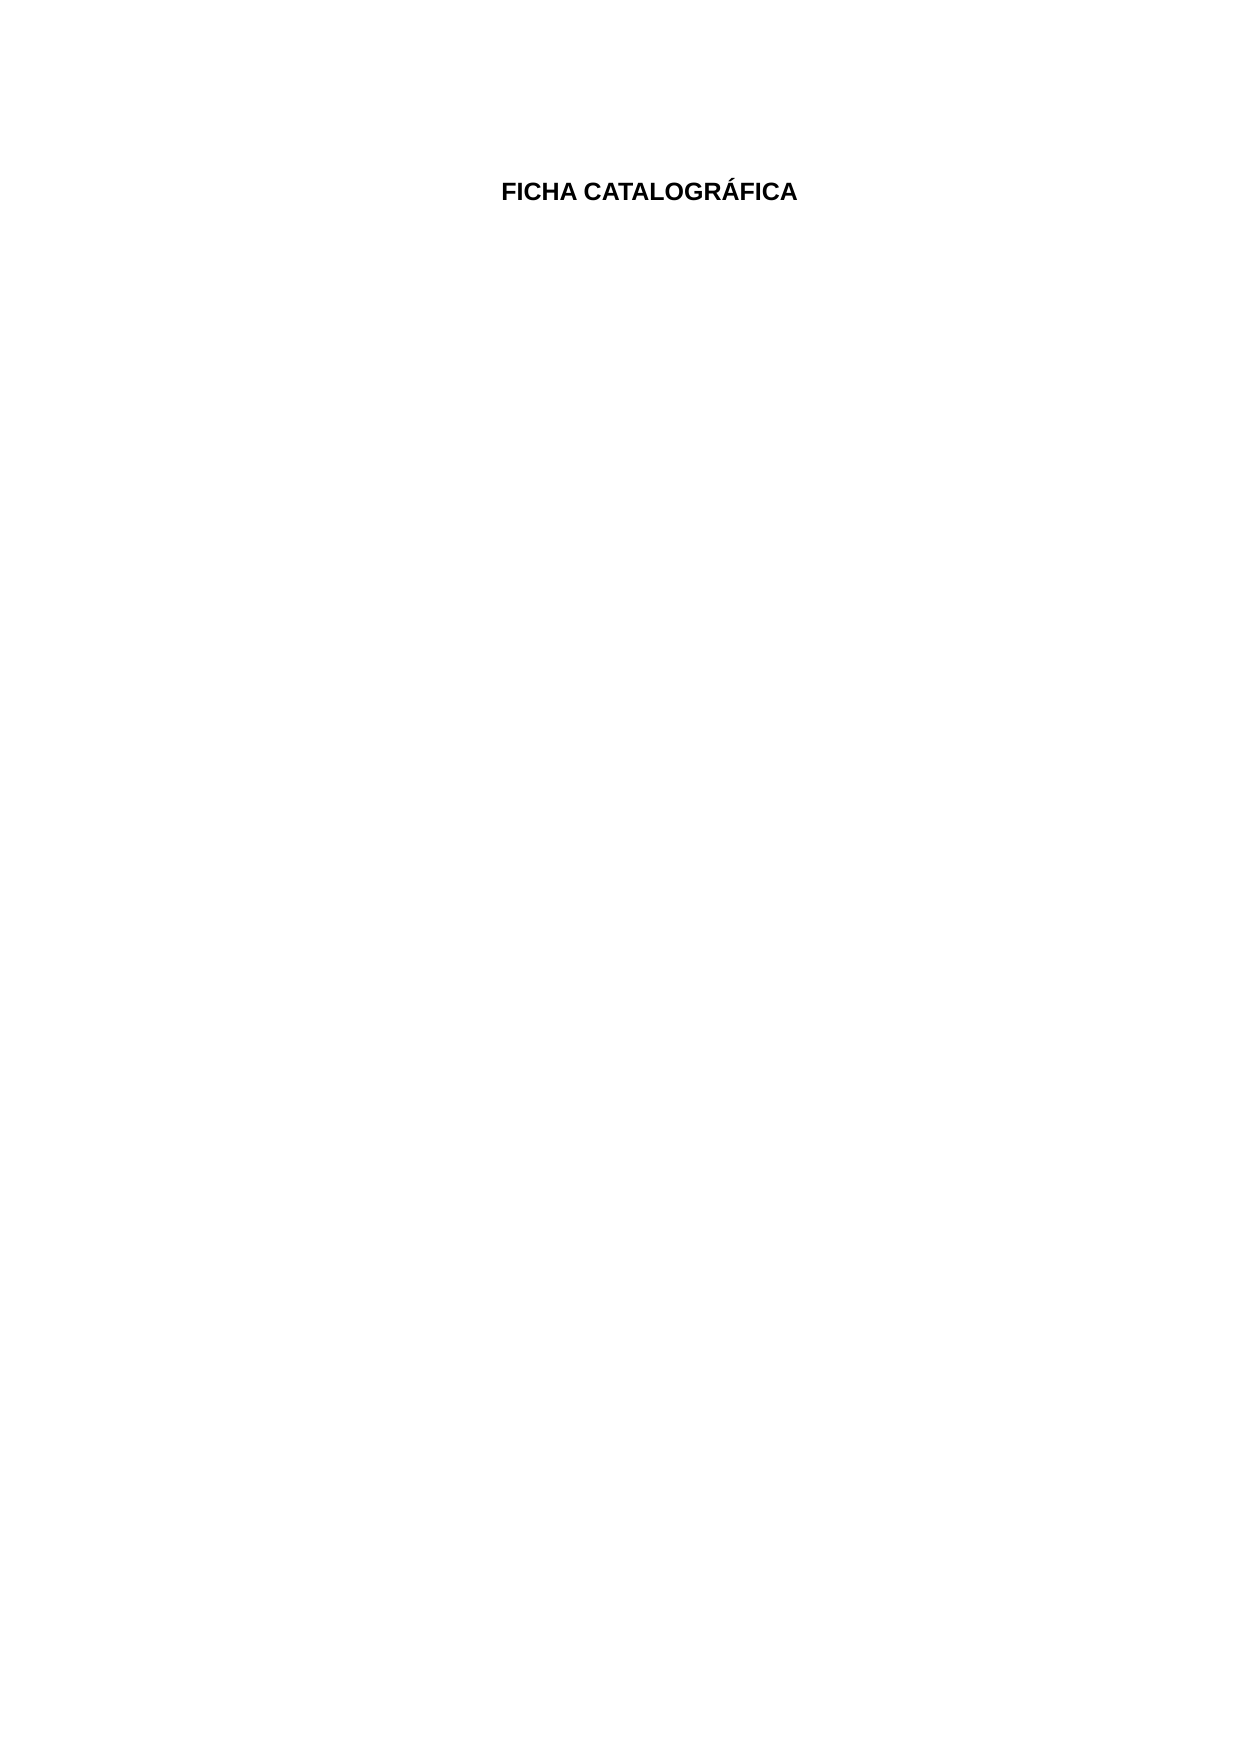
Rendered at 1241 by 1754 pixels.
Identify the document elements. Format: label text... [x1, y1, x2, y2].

text FICHA CATALOGRÁFICA [177, 177, 1122, 206]
